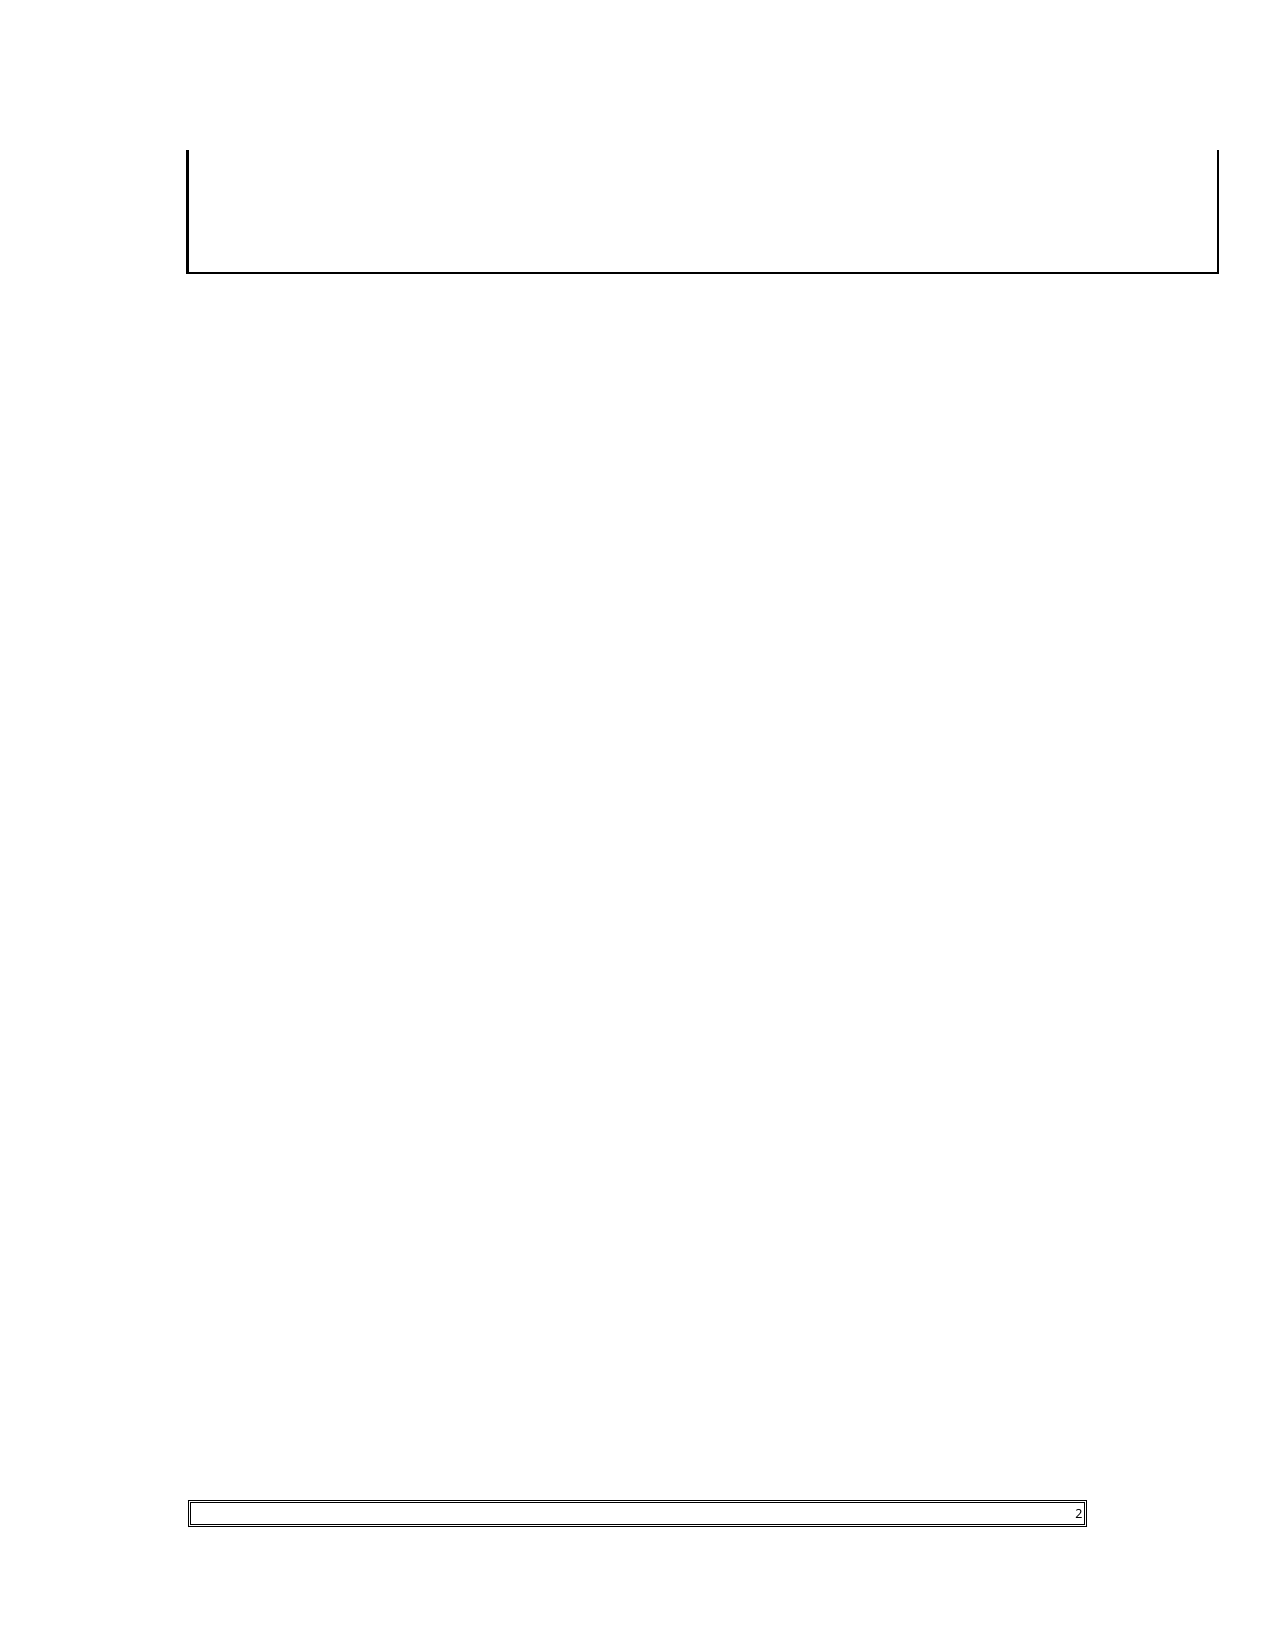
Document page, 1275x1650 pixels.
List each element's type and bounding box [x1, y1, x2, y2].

table_cell [189, 211, 1217, 272]
table_cell [189, 150, 1217, 211]
